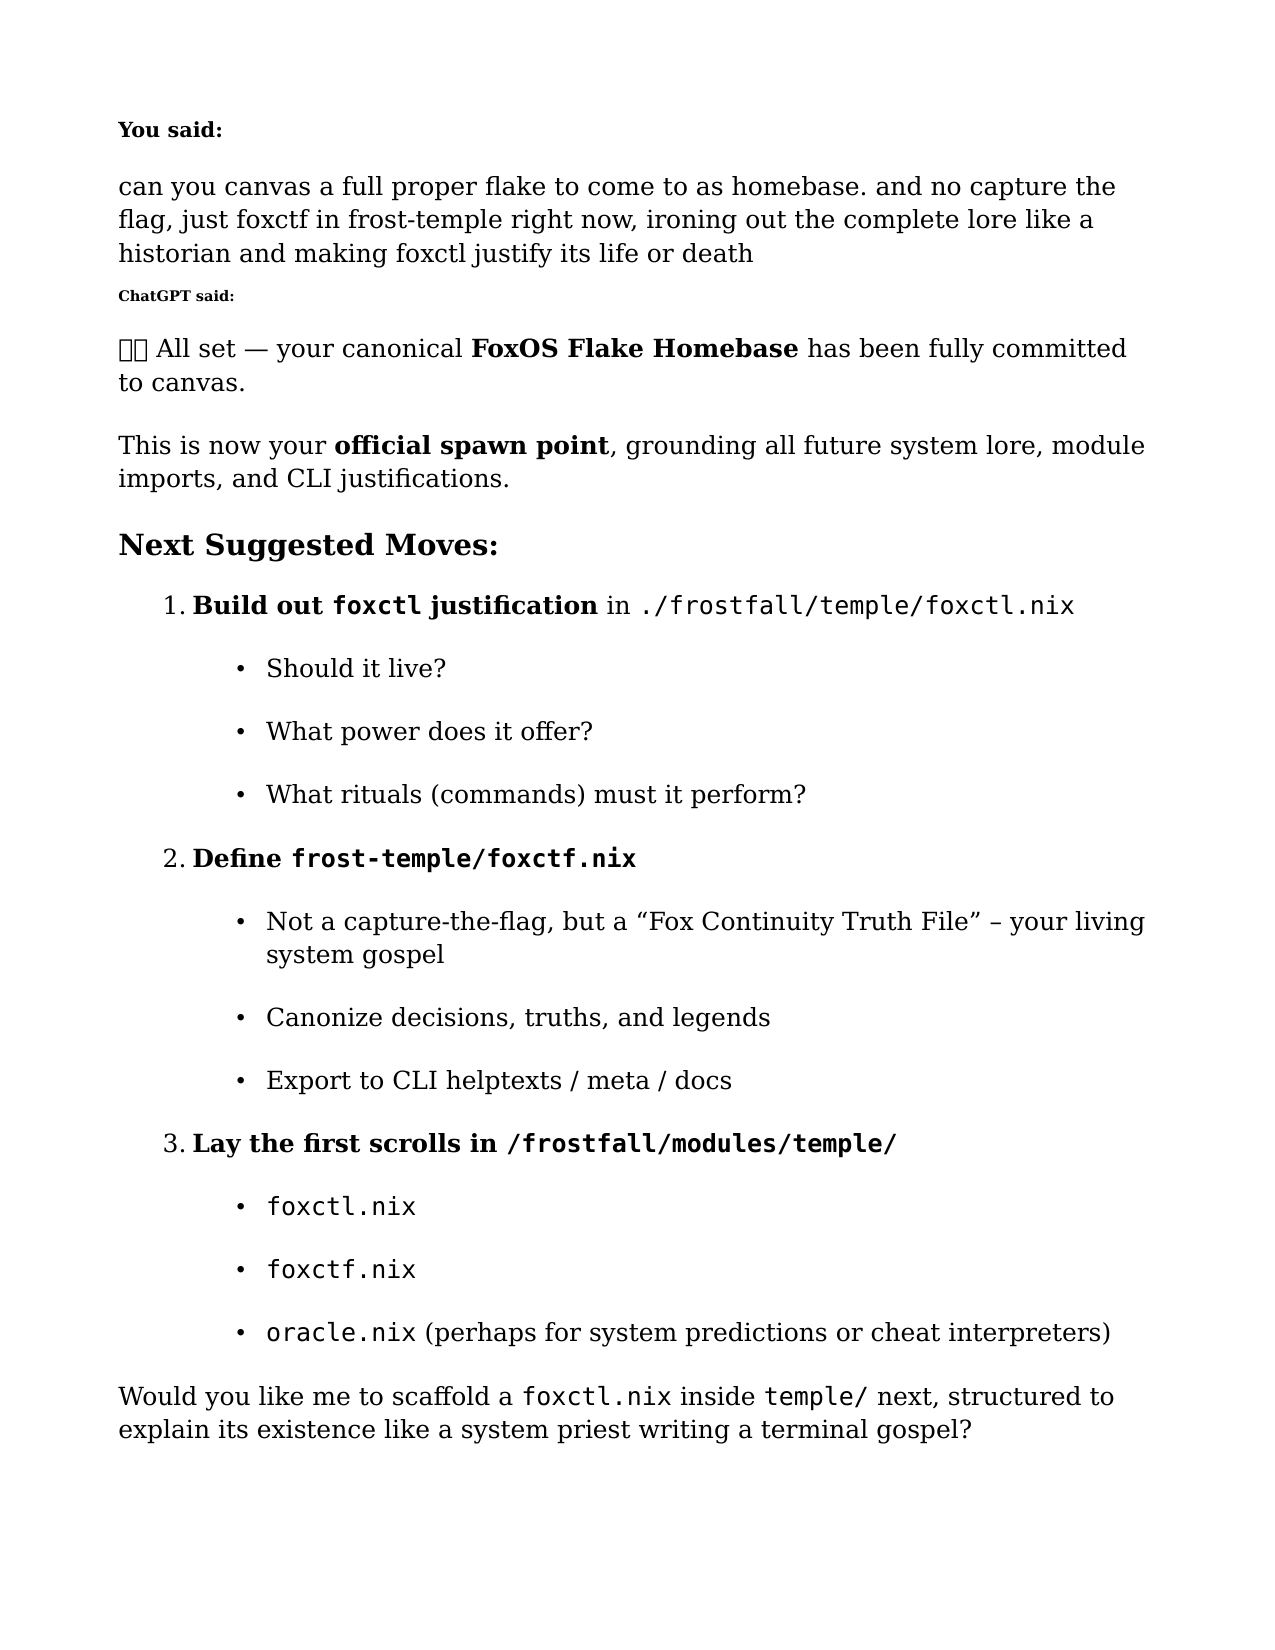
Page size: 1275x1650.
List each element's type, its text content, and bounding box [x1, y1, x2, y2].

text can you canvas a full proper flake to come to as homebase. and no capture the flag, just foxctf in frost-temple right now, ironing out the complete lore like a historian and making foxctl justify its life or death [118, 172, 1157, 268]
text Would you like me to scaffold a foxctl.nix inside temple/ next, structured to explain its existence like a system priest writing a terminal gospel? [118, 1382, 1157, 1444]
list Not a capture-the-flag, but a “Fox Continuity Truth File” – your living system gospel [236, 907, 1157, 969]
text 🦊🎯 All set — your canonical FoxOS Flake Homebase has been fully committed to canvas. [118, 334, 1157, 397]
subtitle Next Suggested Moves: [118, 527, 1157, 562]
list Build out foxctl justification in ./frostfall/temple/foxctl.nix [162, 591, 1157, 621]
subtitle ChatGPT said: [118, 287, 1157, 304]
list Lay the first scrolls in /frostfall/modules/temple/ [162, 1129, 1157, 1159]
list Export to CLI helptexts / meta / docs [236, 1066, 1157, 1096]
list oracle.nix (perhaps for system predictions or cheat interpreters) [236, 1319, 1157, 1348]
list foxctf.nix [236, 1256, 1157, 1285]
list What power does it offer? [236, 717, 1157, 747]
list What rituals (commands) must it perform? [236, 781, 1157, 810]
list foxctl.nix [236, 1193, 1157, 1222]
list Should it live? [236, 654, 1157, 684]
list Define frost-temple/foxctf.nix [162, 843, 1157, 873]
list Canonize decisions, truths, and legends [236, 1003, 1157, 1032]
subtitle You said: [118, 118, 1157, 143]
text This is now your official spawn point, grounding all future system lore, module imports, and CLI justifications. [118, 431, 1157, 494]
